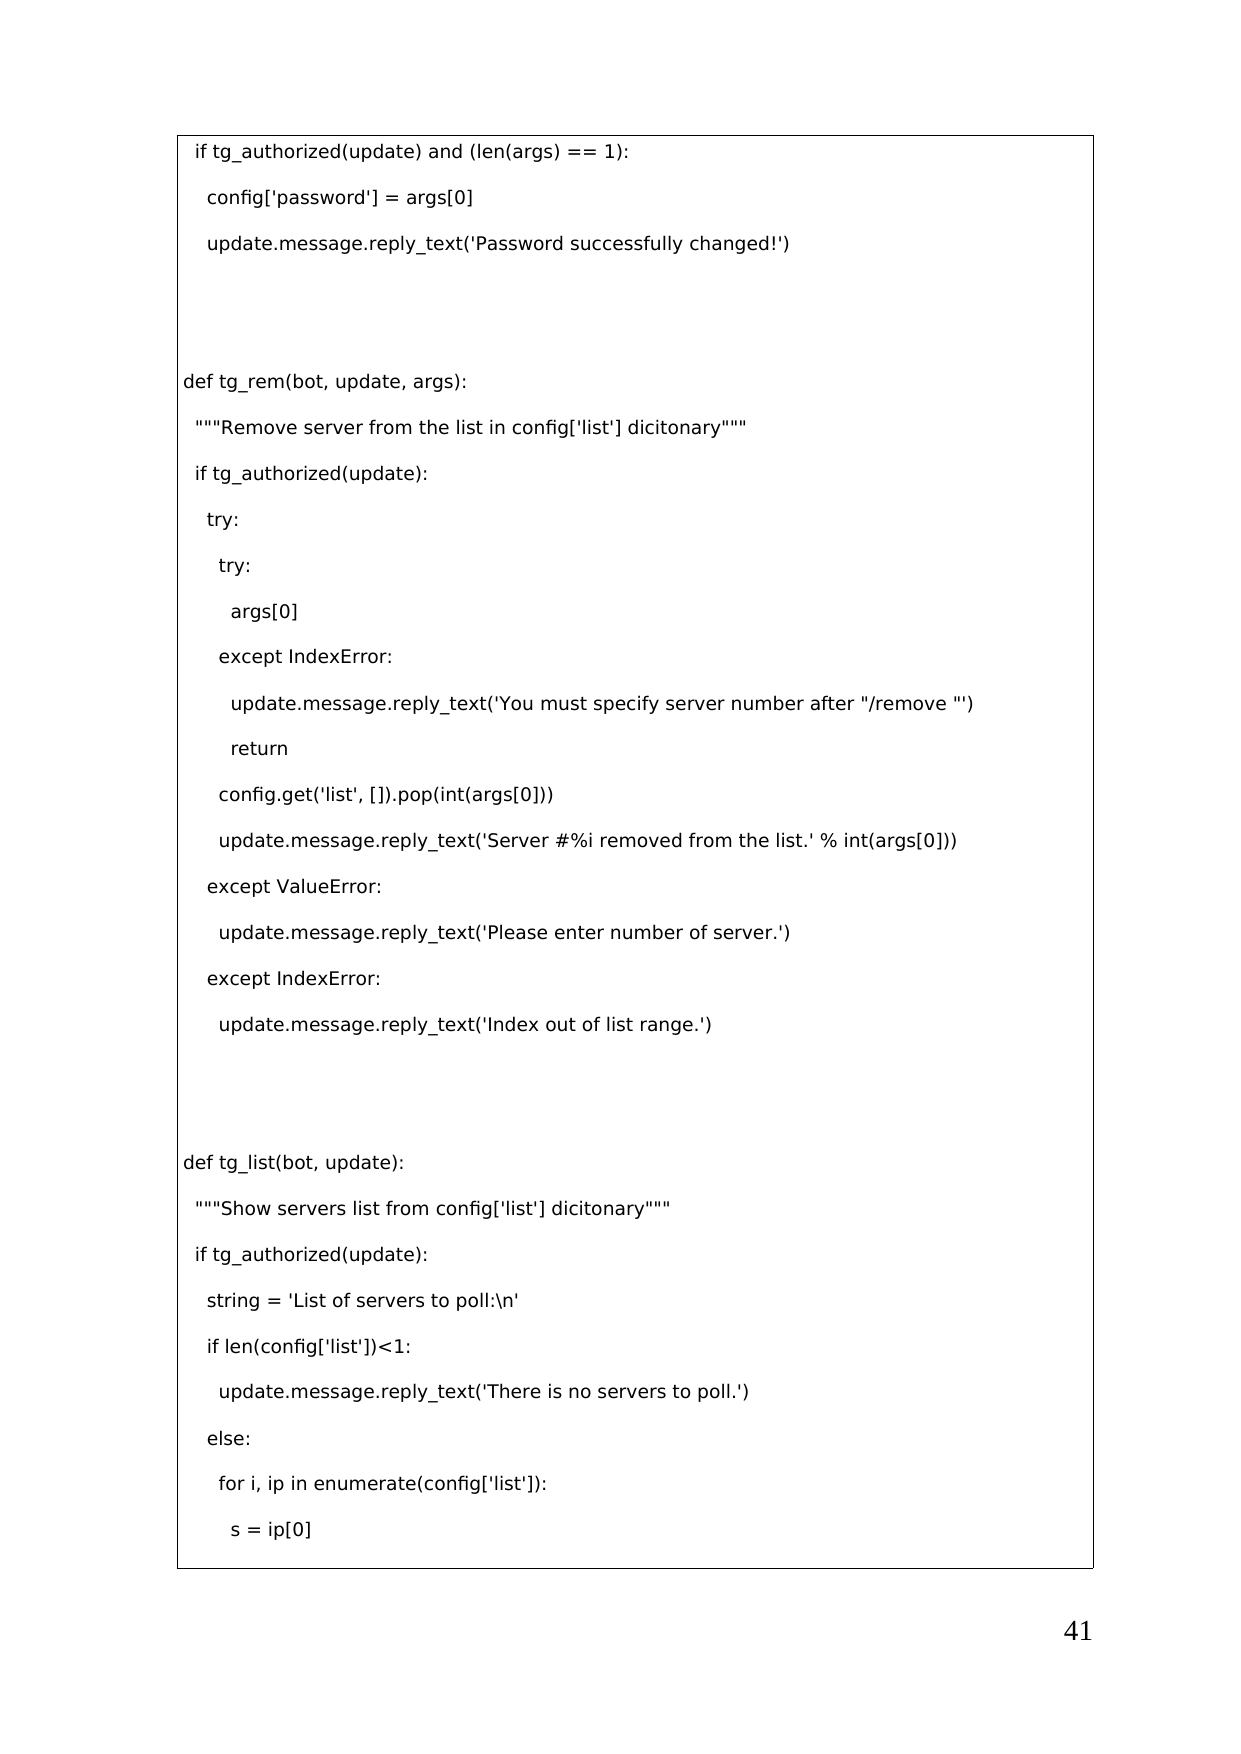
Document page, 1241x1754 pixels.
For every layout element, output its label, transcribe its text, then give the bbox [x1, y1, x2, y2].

table_header if tg_authorized(update) and (len(args) == 1): config['password'] = args[0] update.message.reply_text('Password successfully changed!') def tg_rem(bot, update, args): """Remove server from the list in config['list'] dicitonary""" if tg_authorized(update): try: try: args[0] except IndexError: update.message.reply_text('You must specify server number after "/remove "') return config.get('list', []).pop(int(args[0])) update.message.reply_text('Server #%i removed from the list.' % int(args[0])) except ValueError: update.message.reply_text('Please enter number of server.') except IndexError: update.message.reply_text('Index out of list range.') def tg_list(bot, update): """Show servers list from config['list'] dicitonary""" if tg_authorized(update): string = 'List of servers to poll:\n' if len(config['list'])<1: update.message.reply_text('There is no servers to poll.') else: for i, ip in enumerate(config['list']): s = ip[0] [178, 136, 1093, 1568]
